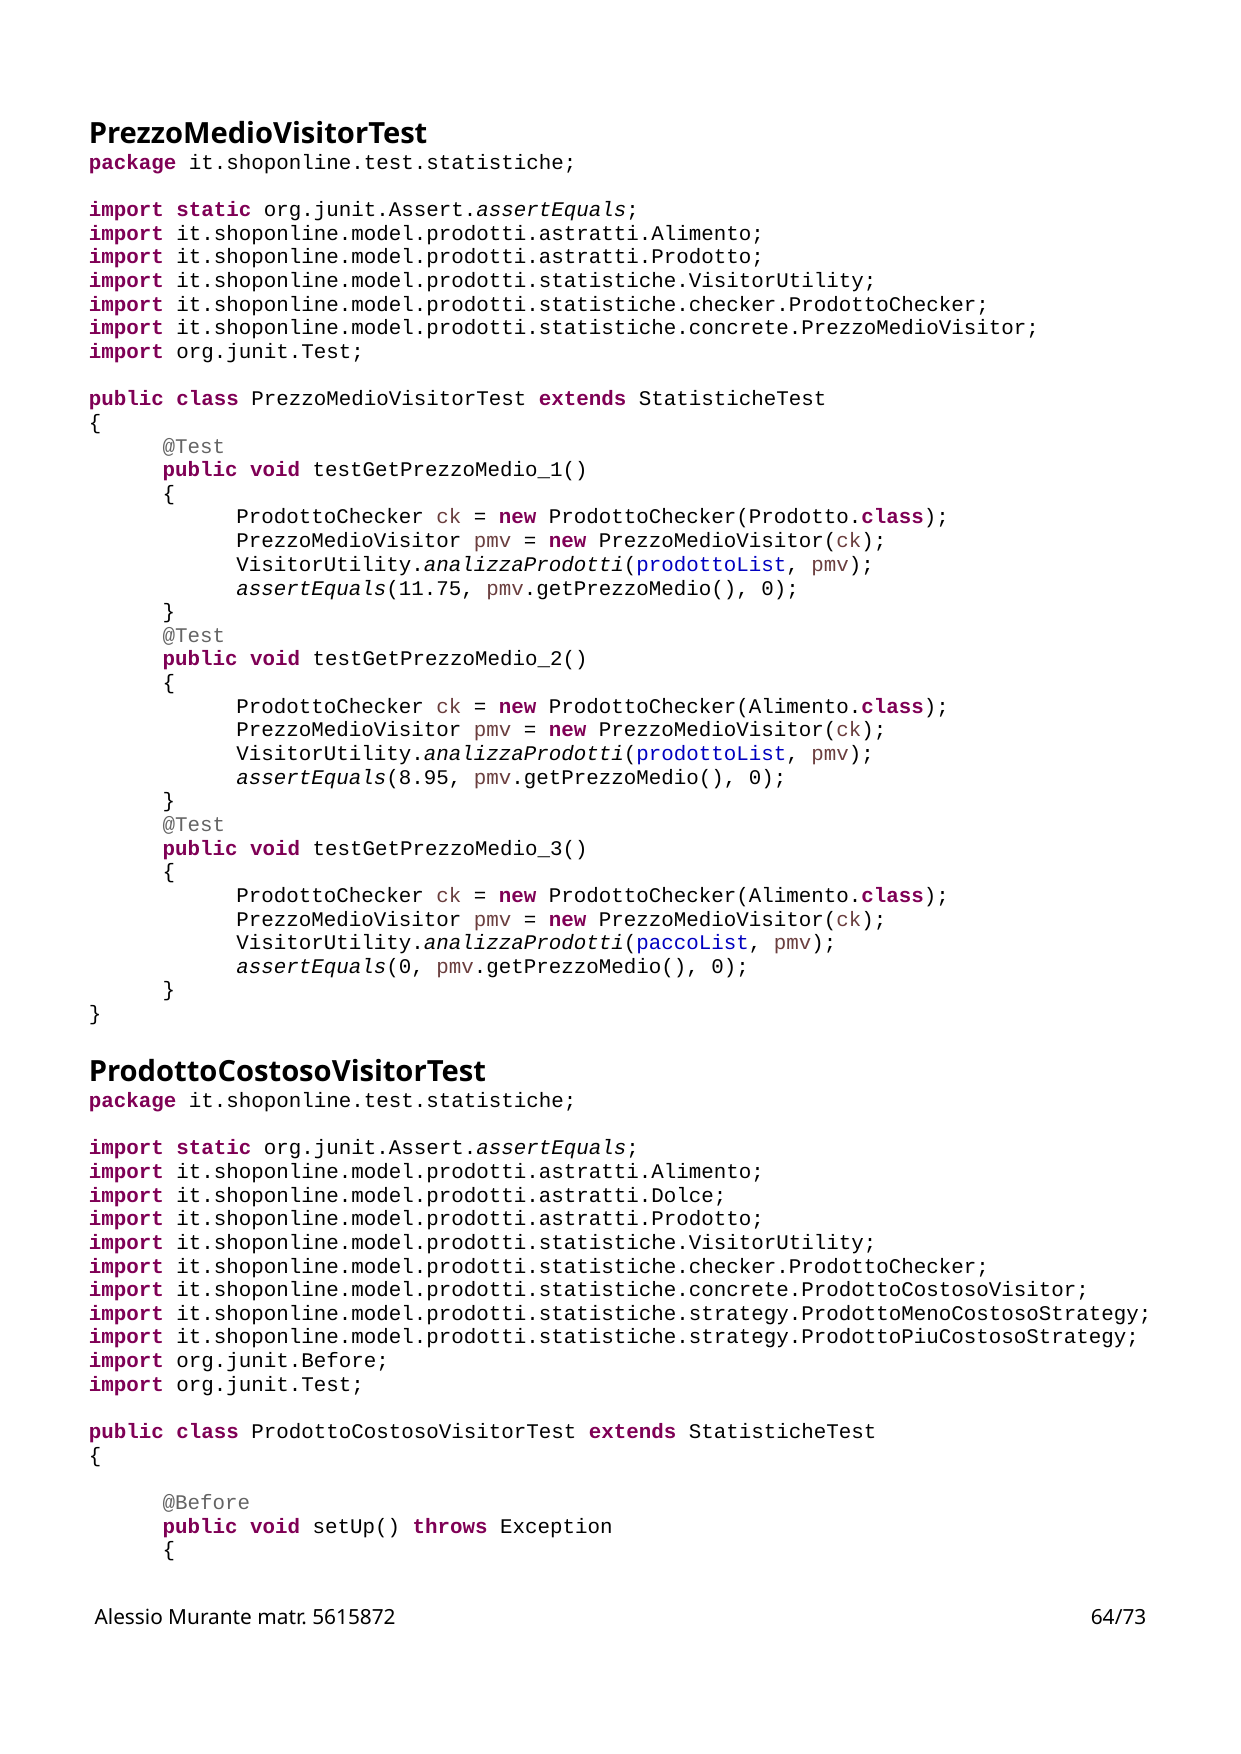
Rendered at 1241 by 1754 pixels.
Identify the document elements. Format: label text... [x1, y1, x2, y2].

text public class ProdottoCostosoVisitorTest extends StatisticheTest [88, 1421, 1152, 1445]
text VisitorUtility.analizzaProdotti(paccoList, pmv); [88, 932, 1152, 956]
text assertEquals(0, pmv.getPrezzoMedio(), 0); [88, 956, 1152, 979]
text public class PrezzoMedioVisitorTest extends StatisticheTest [88, 388, 1152, 412]
text } [88, 601, 1152, 625]
text import it.shoponline.model.prodotti.statistiche.VisitorUtility; [88, 1232, 1152, 1256]
text import static org.junit.Assert.assertEquals; [88, 1137, 1152, 1161]
text @Test [88, 625, 1152, 648]
text public void testGetPrezzoMedio_2() [88, 648, 1152, 672]
text package it.shoponline.test.statistiche; [88, 152, 1152, 176]
text import it.shoponline.model.prodotti.statistiche.checker.ProdottoChecker; [88, 1256, 1152, 1279]
text import it.shoponline.model.prodotti.statistiche.VisitorUtility; [88, 270, 1152, 294]
text } [88, 979, 1152, 1003]
text ProdottoChecker ck = new ProdottoChecker(Prodotto.class); [88, 507, 1152, 530]
text } [88, 1003, 1152, 1027]
text import org.junit.Test; [88, 341, 1152, 365]
text import it.shoponline.model.prodotti.statistiche.checker.ProdottoChecker; [88, 294, 1152, 317]
text public void testGetPrezzoMedio_1() [88, 459, 1152, 483]
text import org.junit.Test; [88, 1374, 1152, 1397]
text PrezzoMedioVisitor pmv = new PrezzoMedioVisitor(ck); [88, 908, 1152, 932]
text import it.shoponline.model.prodotti.astratti.Alimento; [88, 223, 1152, 246]
text import org.junit.Before; [88, 1350, 1152, 1374]
text public void testGetPrezzoMedio_3() [88, 838, 1152, 861]
text import it.shoponline.model.prodotti.astratti.Dolce; [88, 1185, 1152, 1208]
text assertEquals(8.95, pmv.getPrezzoMedio(), 0); [88, 767, 1152, 790]
text ProdottoCostosoVisitorTest [88, 1050, 1152, 1090]
text { [88, 672, 1152, 696]
text PrezzoMedioVisitor pmv = new PrezzoMedioVisitor(ck); [88, 719, 1152, 743]
text import it.shoponline.model.prodotti.statistiche.strategy.ProdottoPiuCostosoStrategy; [88, 1327, 1152, 1350]
text { [88, 412, 1152, 436]
text import it.shoponline.model.prodotti.astratti.Prodotto; [88, 1208, 1152, 1232]
text package it.shoponline.test.statistiche; [88, 1090, 1152, 1114]
text VisitorUtility.analizzaProdotti(prodottoList, pmv); [88, 743, 1152, 767]
text { [88, 1539, 1152, 1563]
text import it.shoponline.model.prodotti.astratti.Alimento; [88, 1161, 1152, 1185]
text } [88, 790, 1152, 814]
text { [88, 861, 1152, 885]
text assertEquals(11.75, pmv.getPrezzoMedio(), 0); [88, 577, 1152, 601]
text import it.shoponline.model.prodotti.statistiche.strategy.ProdottoMenoCostosoStrategy; [88, 1303, 1152, 1327]
text import static org.junit.Assert.assertEquals; [88, 199, 1152, 223]
text import it.shoponline.model.prodotti.astratti.Prodotto; [88, 246, 1152, 270]
text PrezzoMedioVisitor pmv = new PrezzoMedioVisitor(ck); [88, 530, 1152, 554]
text public void setUp() throws Exception [88, 1516, 1152, 1539]
text ProdottoChecker ck = new ProdottoChecker(Alimento.class); [88, 885, 1152, 908]
text @Test [88, 814, 1152, 838]
text @Before [88, 1492, 1152, 1516]
text import it.shoponline.model.prodotti.statistiche.concrete.ProdottoCostosoVisitor; [88, 1279, 1152, 1303]
text ProdottoChecker ck = new ProdottoChecker(Alimento.class); [88, 696, 1152, 719]
text PrezzoMedioVisitorTest [88, 112, 1152, 152]
text @Test [88, 436, 1152, 459]
text VisitorUtility.analizzaProdotti(prodottoList, pmv); [88, 554, 1152, 577]
text { [88, 1445, 1152, 1468]
text import it.shoponline.model.prodotti.statistiche.concrete.PrezzoMedioVisitor; [88, 317, 1152, 341]
text { [88, 483, 1152, 507]
